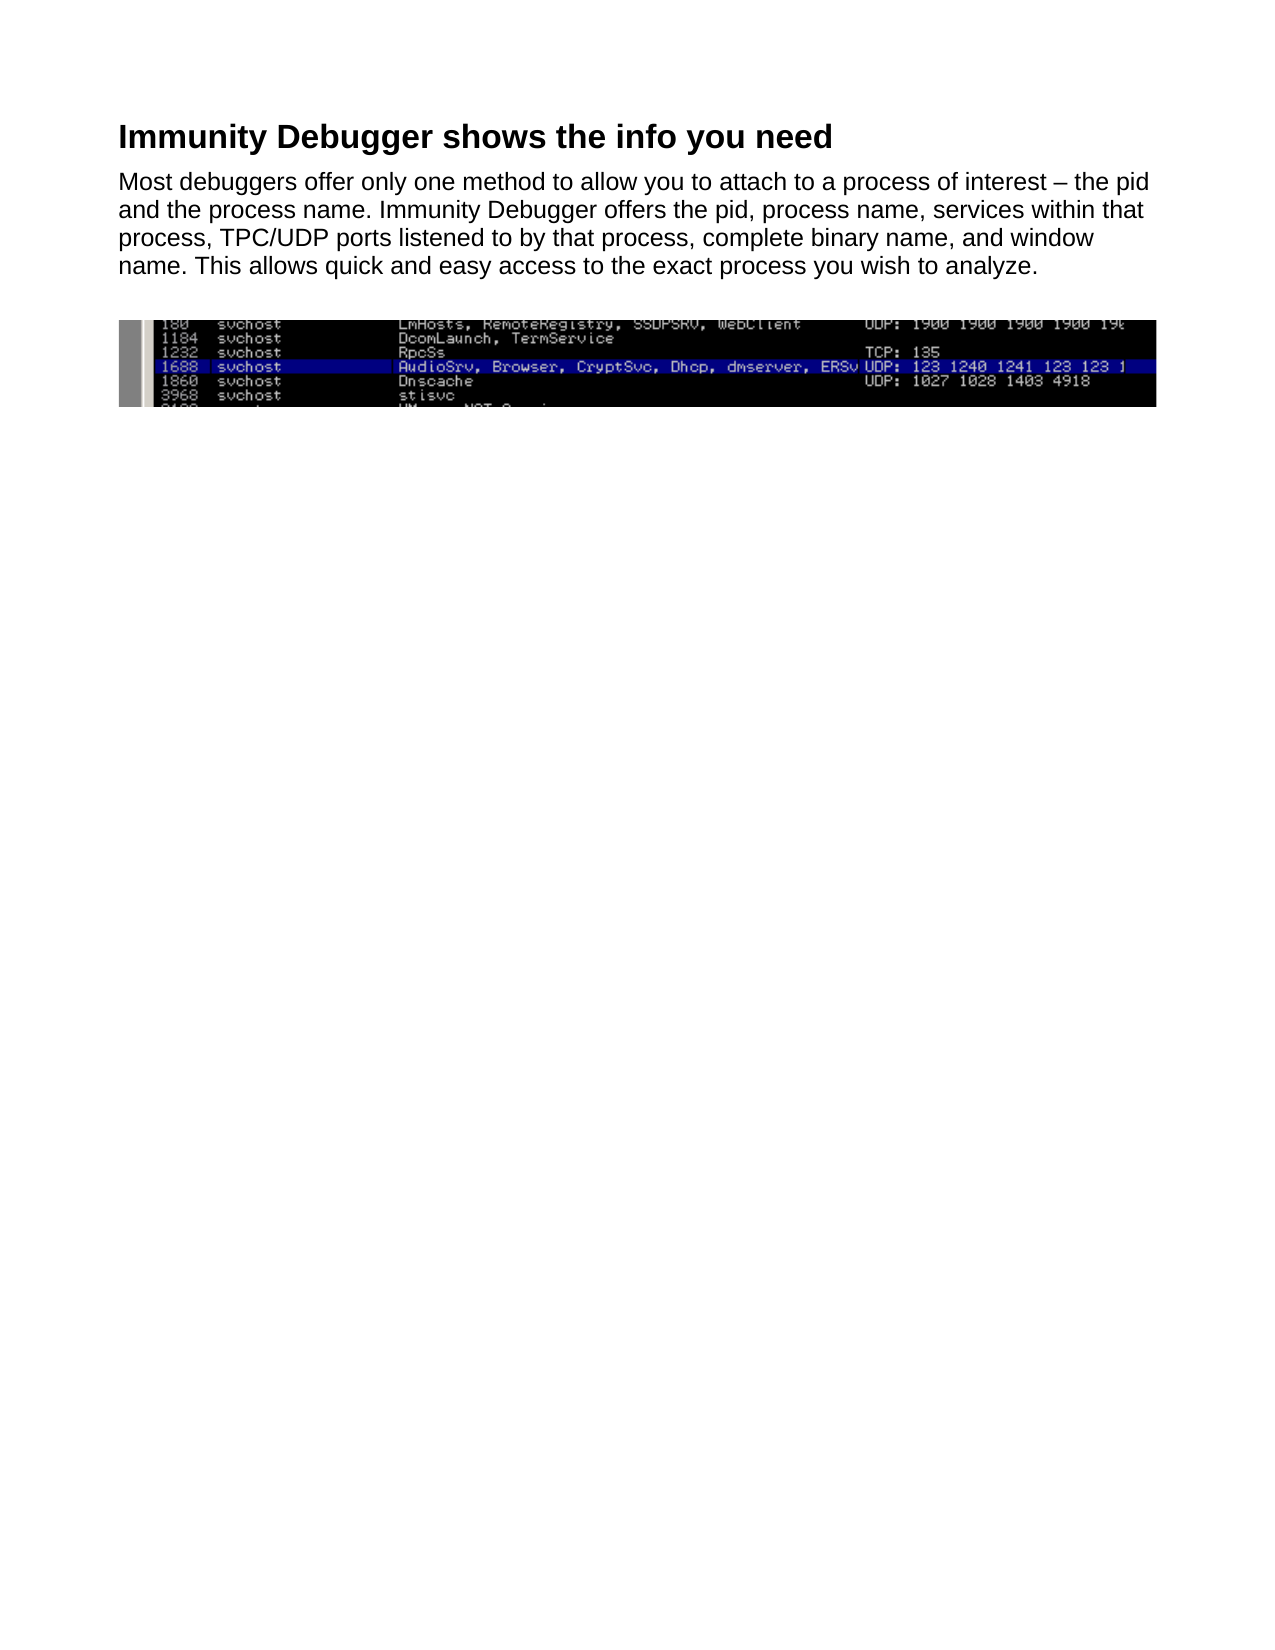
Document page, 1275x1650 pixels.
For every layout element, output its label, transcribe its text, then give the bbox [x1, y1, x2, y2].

picture [118, 320, 1157, 407]
text Most debuggers offer only one method to allow you to attach to a process of interest – the pid and the process name. Immunity Debugger offers the pid, process name, services within that process, TPC/UDP ports listened to by that process, complete binary name, and window name. This allows quick and easy access to the exact process you wish to analyze. [118, 168, 1157, 280]
subtitle Immunity Debugger shows the info you need [118, 118, 1157, 156]
